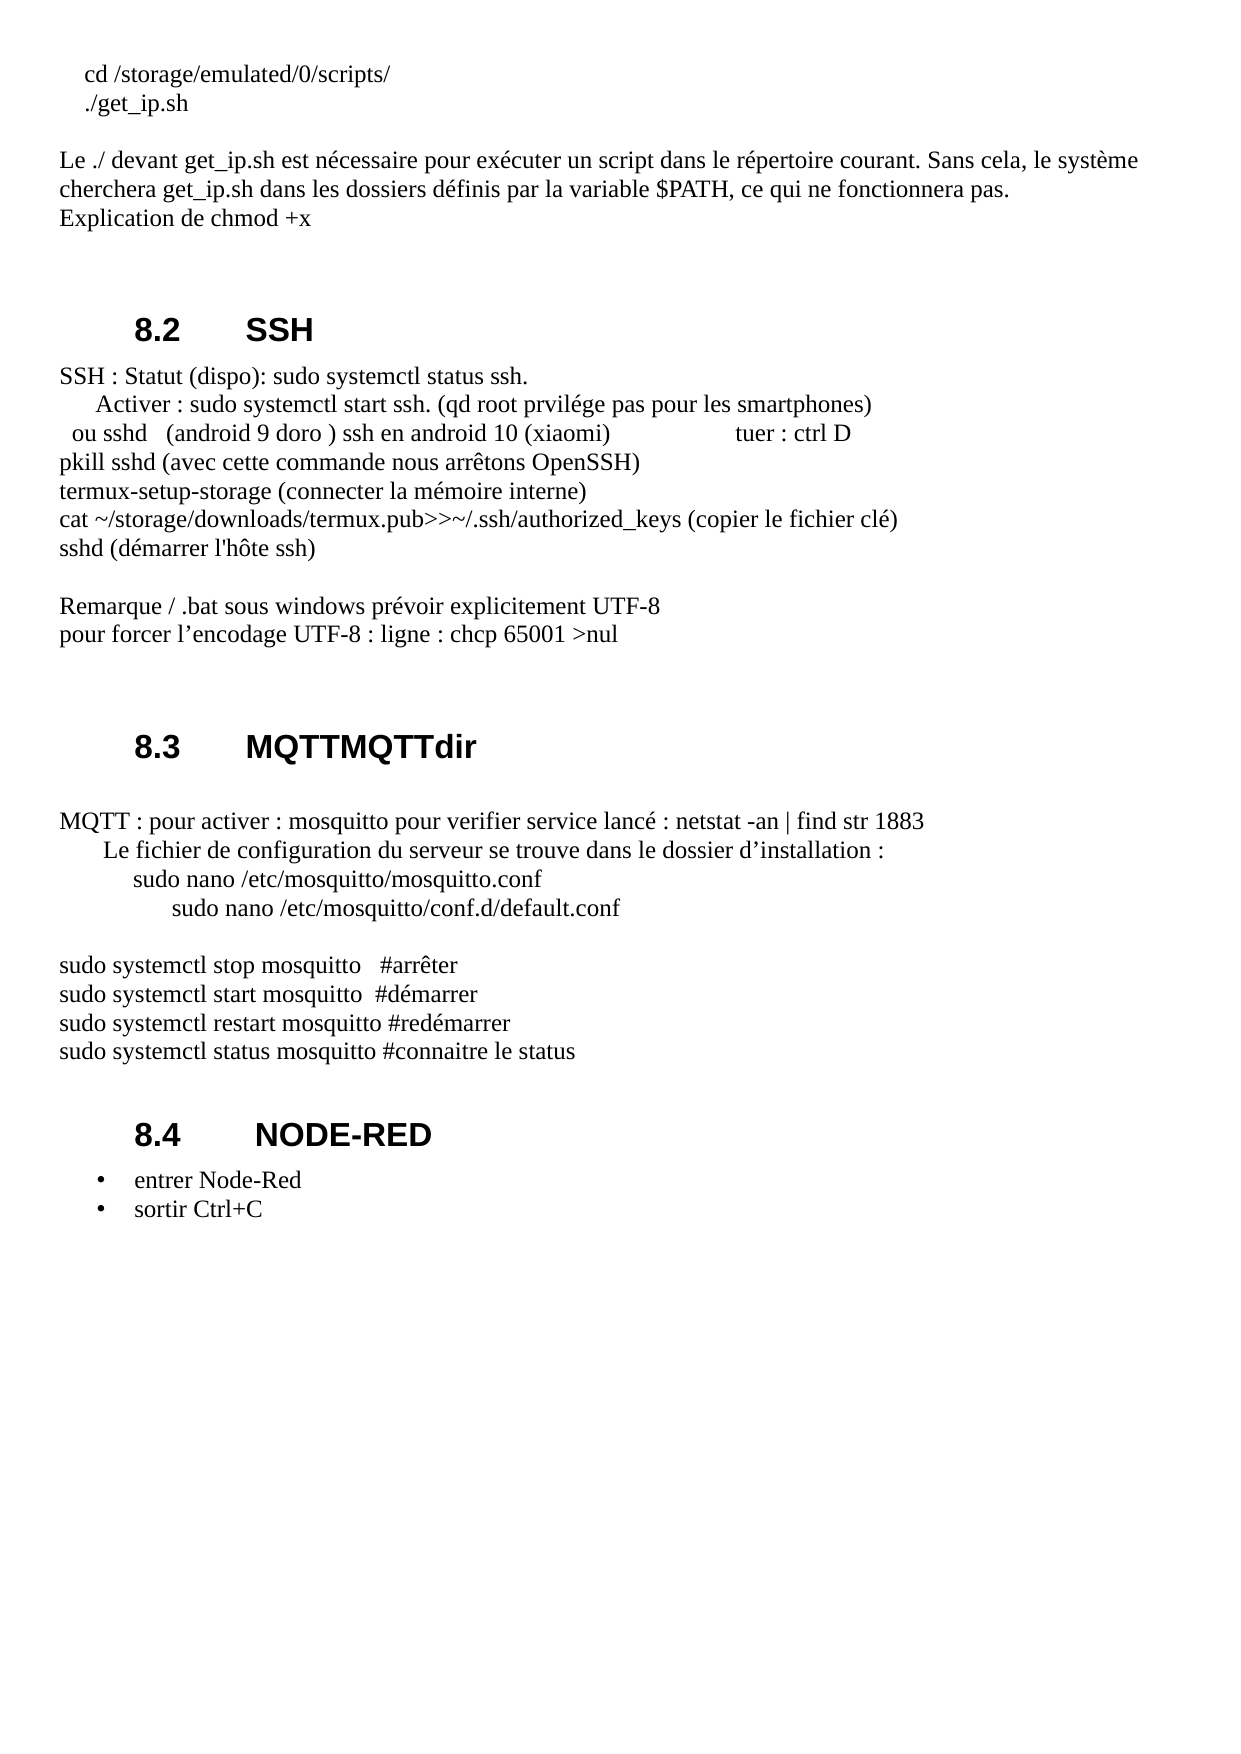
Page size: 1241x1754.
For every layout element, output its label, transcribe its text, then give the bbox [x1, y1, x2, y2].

subtitle SSH [134, 310, 1181, 348]
text sudo systemctl restart mosquitto #redémarrer [59, 1008, 1181, 1036]
text ou sshd (android 9 doro ) ssh en android 10 (xiaomi) tuer : ctrl D [59, 418, 1181, 447]
text Explication de chmod +x [59, 203, 1181, 232]
text Le ./ devant get_ip.sh est nécessaire pour exécuter un script dans le répertoire courant. Sans cela, le système cherchera get_ip.sh dans les dossiers définis par la variable $PATH, ce qui ne fonctionnera pas. [59, 145, 1181, 203]
text ./get_ip.sh [59, 88, 1181, 117]
text pkill sshd (avec cette commande nous arrêtons OpenSSH) [59, 447, 1181, 476]
text sshd (démarrer l'hôte ssh) [59, 533, 1181, 562]
text sudo systemctl status mosquitto #connaitre le status [59, 1036, 1181, 1065]
subtitle NODE-RED [134, 1115, 1181, 1153]
text sudo nano /etc/mosquitto/mosquitto.conf [59, 864, 1181, 893]
text sudo systemctl start mosquitto #démarrer [59, 979, 1181, 1008]
text cat ~/storage/downloads/termux.pub>>~/.ssh/authorized_keys (copier le fichier clé) [59, 504, 1181, 533]
text MQTT : pour activer : mosquitto pour verifier service lancé : netstat -an | find str 1883 [59, 806, 1181, 835]
text sudo nano /etc/mosquitto/conf.d/default.conf [59, 893, 1181, 921]
text cd /storage/emulated/0/scripts/ [59, 59, 1181, 88]
text Le fichier de configuration du serveur se trouve dans le dossier d’installation : [59, 835, 1181, 864]
text SSH : Statut (dispo): sudo systemctl status ssh. [59, 361, 1181, 389]
text termux-setup-storage (connecter la mémoire interne) [59, 476, 1181, 504]
list entrer Node-Red [97, 1166, 1181, 1194]
list sortir Ctrl+C [97, 1194, 1181, 1223]
subtitle MQTTMQTTdir [134, 727, 1181, 765]
text sudo systemctl stop mosquitto #arrêter [59, 950, 1181, 979]
text Activer : sudo systemctl start ssh. (qd root prvilége pas pour les smartphones) [59, 389, 1181, 418]
text Remarque / .bat sous windows prévoir explicitement UTF-8 pour forcer l’encodage UTF-8 : ligne : chcp 65001 >nul [59, 591, 1181, 648]
